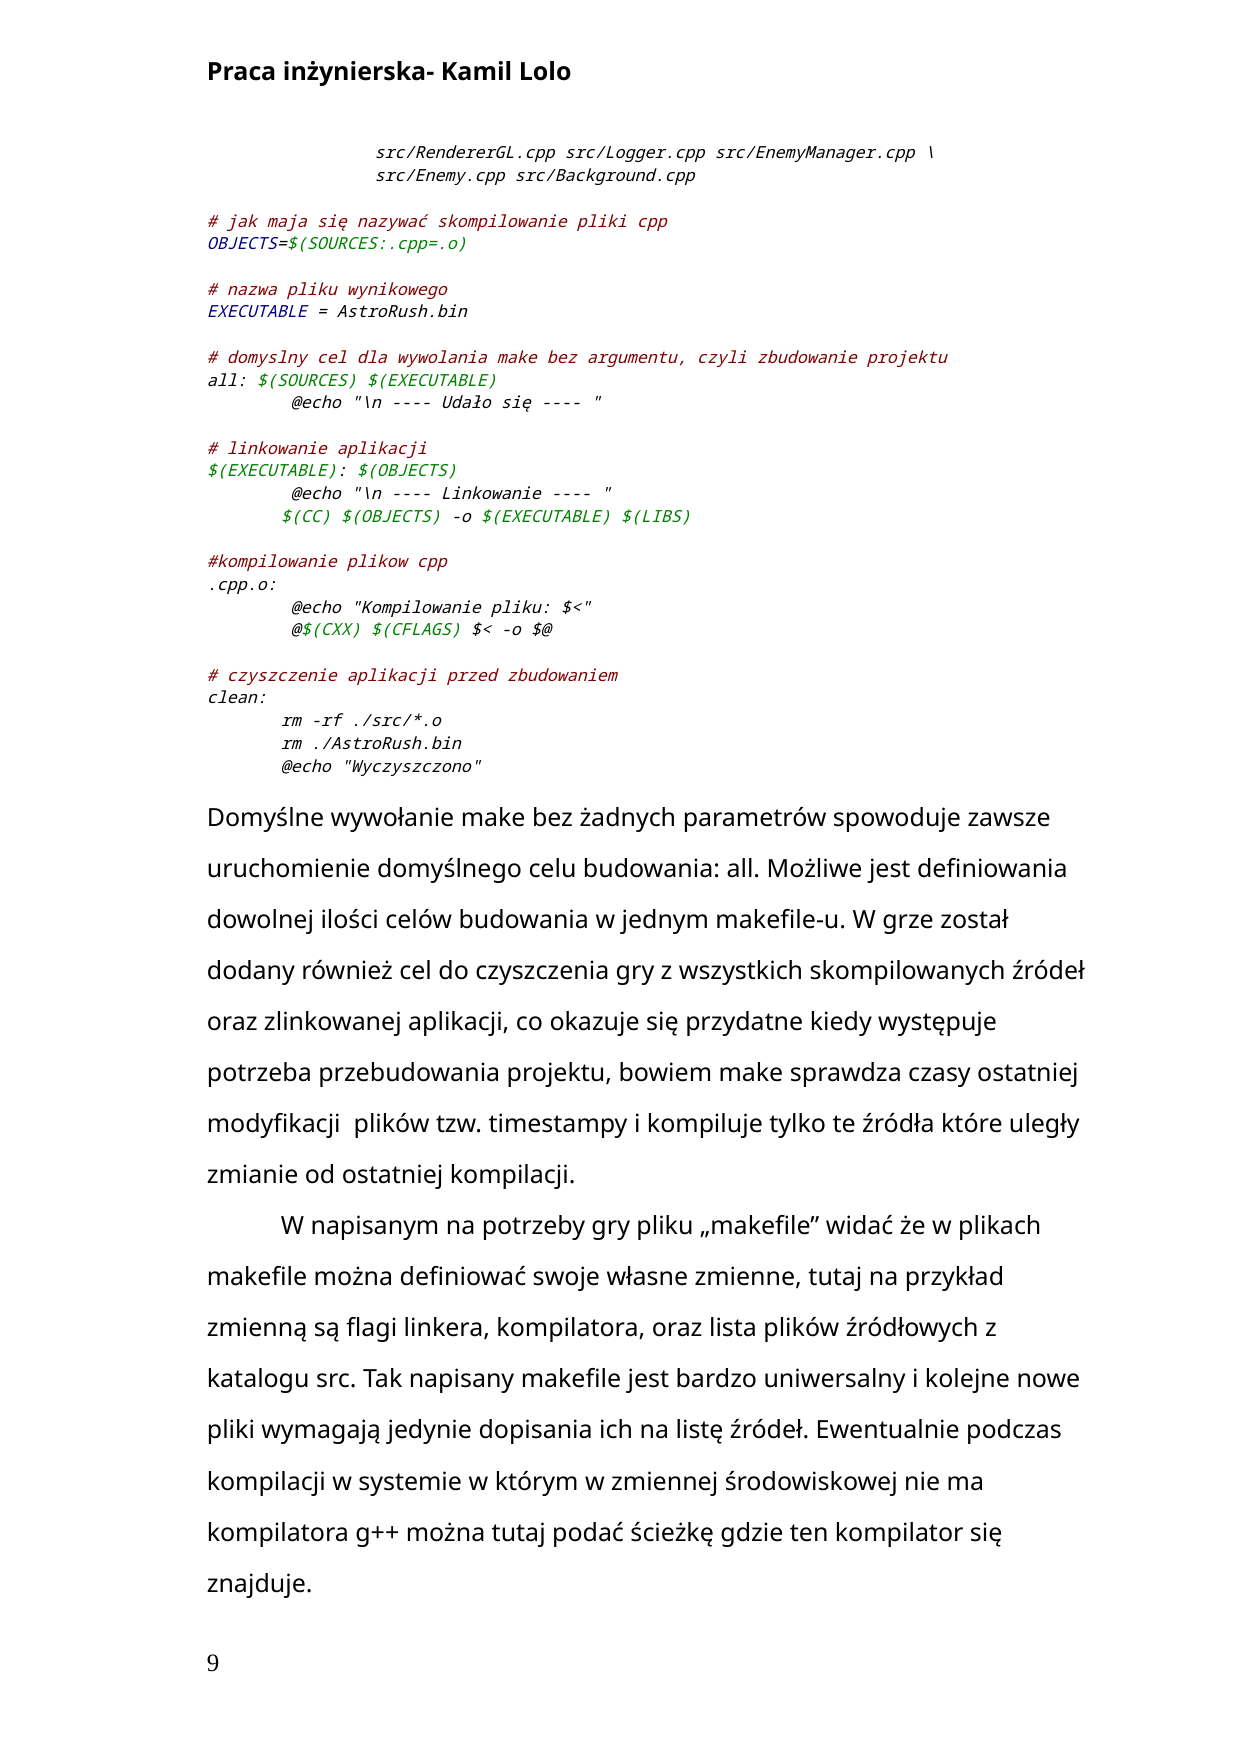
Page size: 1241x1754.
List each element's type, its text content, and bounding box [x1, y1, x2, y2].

text # jak maja się nazywać skompilowanie pliki cpp [207, 209, 1093, 232]
text W napisanym na potrzeby gry pliku „makefile” widać że w plikach makefile można definiować swoje własne zmienne, tutaj na przykład zmienną są flagi linkera, kompilatora, oraz lista plików źródłowych z katalogu src. Tak napisany makefile jest bardzo uniwersalny i kolejne nowe pliki wymagają jedynie dopisania ich na listę źródeł. Ewentualnie podczas kompilacji w systemie w którym w zmiennej środowiskowej nie ma kompilatora g++ można tutaj podać ścieżkę gdzie ten kompilator się znajduje. [207, 1208, 1093, 1599]
text src/RendererGL.cpp src/Logger.cpp src/EnemyManager.cpp \ [207, 141, 1093, 164]
text $(CC) $(OBJECTS) -o $(EXECUTABLE) $(LIBS) [207, 504, 1093, 527]
text $(EXECUTABLE): $(OBJECTS) [207, 459, 1093, 482]
text @$(CXX) $(CFLAGS) $< -o $@ [207, 618, 1093, 641]
text Domyślne wywołanie make bez żadnych parametrów spowoduje zawsze uruchomienie domyślnego celu budowania: all. Możliwe jest definiowania dowolnej ilości celów budowania w jednym makefile-u. W grze został dodany również cel do czyszczenia gry z wszystkich skompilowanych źródeł oraz zlinkowanej aplikacji, co okazuje się przydatne kiedy występuje potrzeba przebudowania projektu, bowiem make sprawdza czasy ostatniej modyfikacji plików tzw. timestampy i kompiluje tylko te źródła które uległy zmianie od ostatniej kompilacji. [207, 799, 1093, 1191]
text @echo "\n ---- Linkowanie ---- " [207, 482, 1093, 504]
text @echo "\n ---- Udało się ---- " [207, 391, 1093, 413]
text # nazwa pliku wynikowego [207, 277, 1093, 300]
text .cpp.o: [207, 572, 1093, 595]
text OBJECTS=$(SOURCES:.cpp=.o) [207, 232, 1093, 254]
text @echo "Wyczyszczono" [207, 754, 1093, 777]
text src/Enemy.cpp src/Background.cpp [207, 164, 1093, 186]
text rm ./AstroRush.bin [207, 731, 1093, 754]
text @echo "Kompilowanie pliku: $<" [207, 595, 1093, 618]
text # domyslny cel dla wywolania make bez argumentu, czyli zbudowanie projektu [207, 345, 1093, 368]
text # linkowanie aplikacji [207, 436, 1093, 459]
text #kompilowanie plikow cpp [207, 550, 1093, 572]
text all: $(SOURCES) $(EXECUTABLE) [207, 368, 1093, 391]
text clean: [207, 686, 1093, 709]
text # czyszczenie aplikacji przed zbudowaniem [207, 663, 1093, 686]
text EXECUTABLE = AstroRush.bin [207, 300, 1093, 323]
text rm -rf ./src/*.o [207, 709, 1093, 731]
